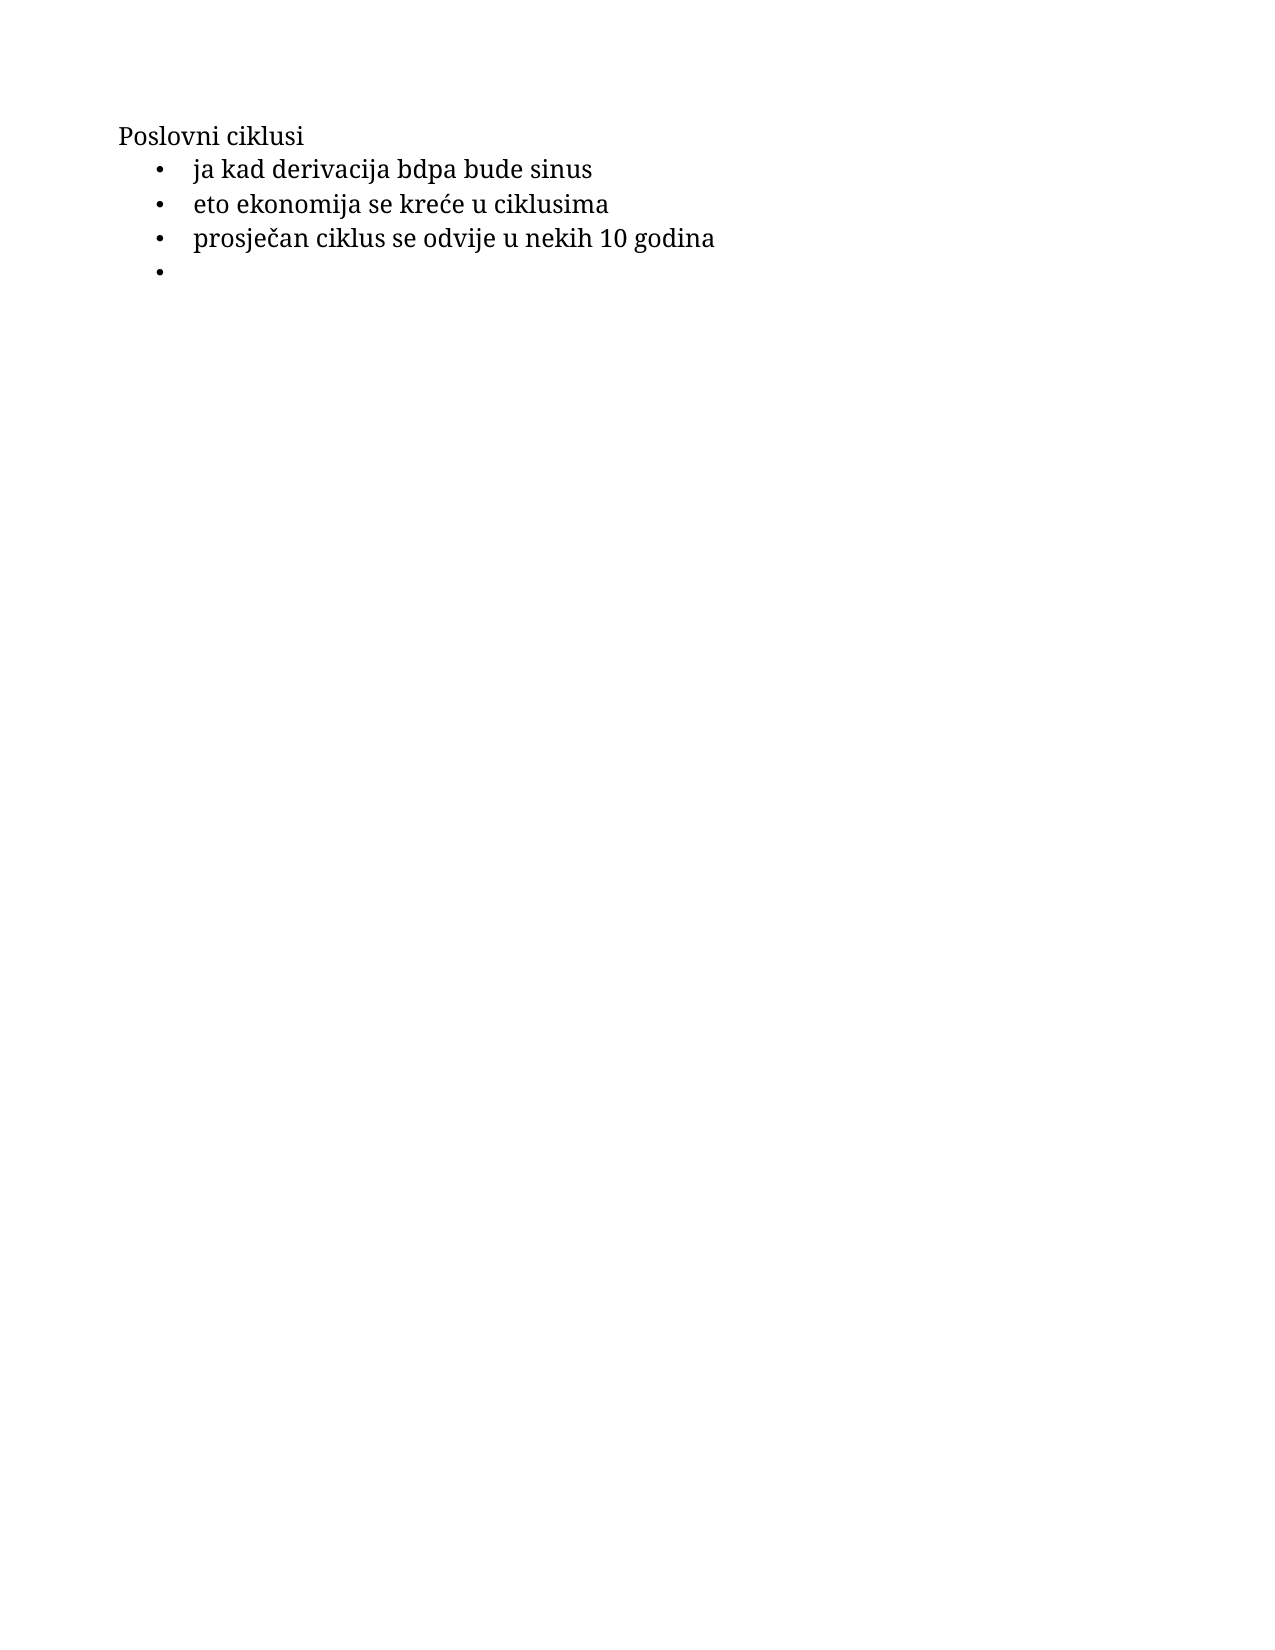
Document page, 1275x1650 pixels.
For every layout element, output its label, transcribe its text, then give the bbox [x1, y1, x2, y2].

list prosječan ciklus se odvije u nekih 10 godina [156, 220, 1157, 254]
list eto ekonomija se kreće u ciklusima [156, 186, 1157, 220]
text Poslovni ciklusi [118, 118, 1157, 152]
list ja kad derivacija bdpa bude sinus [156, 152, 1157, 186]
